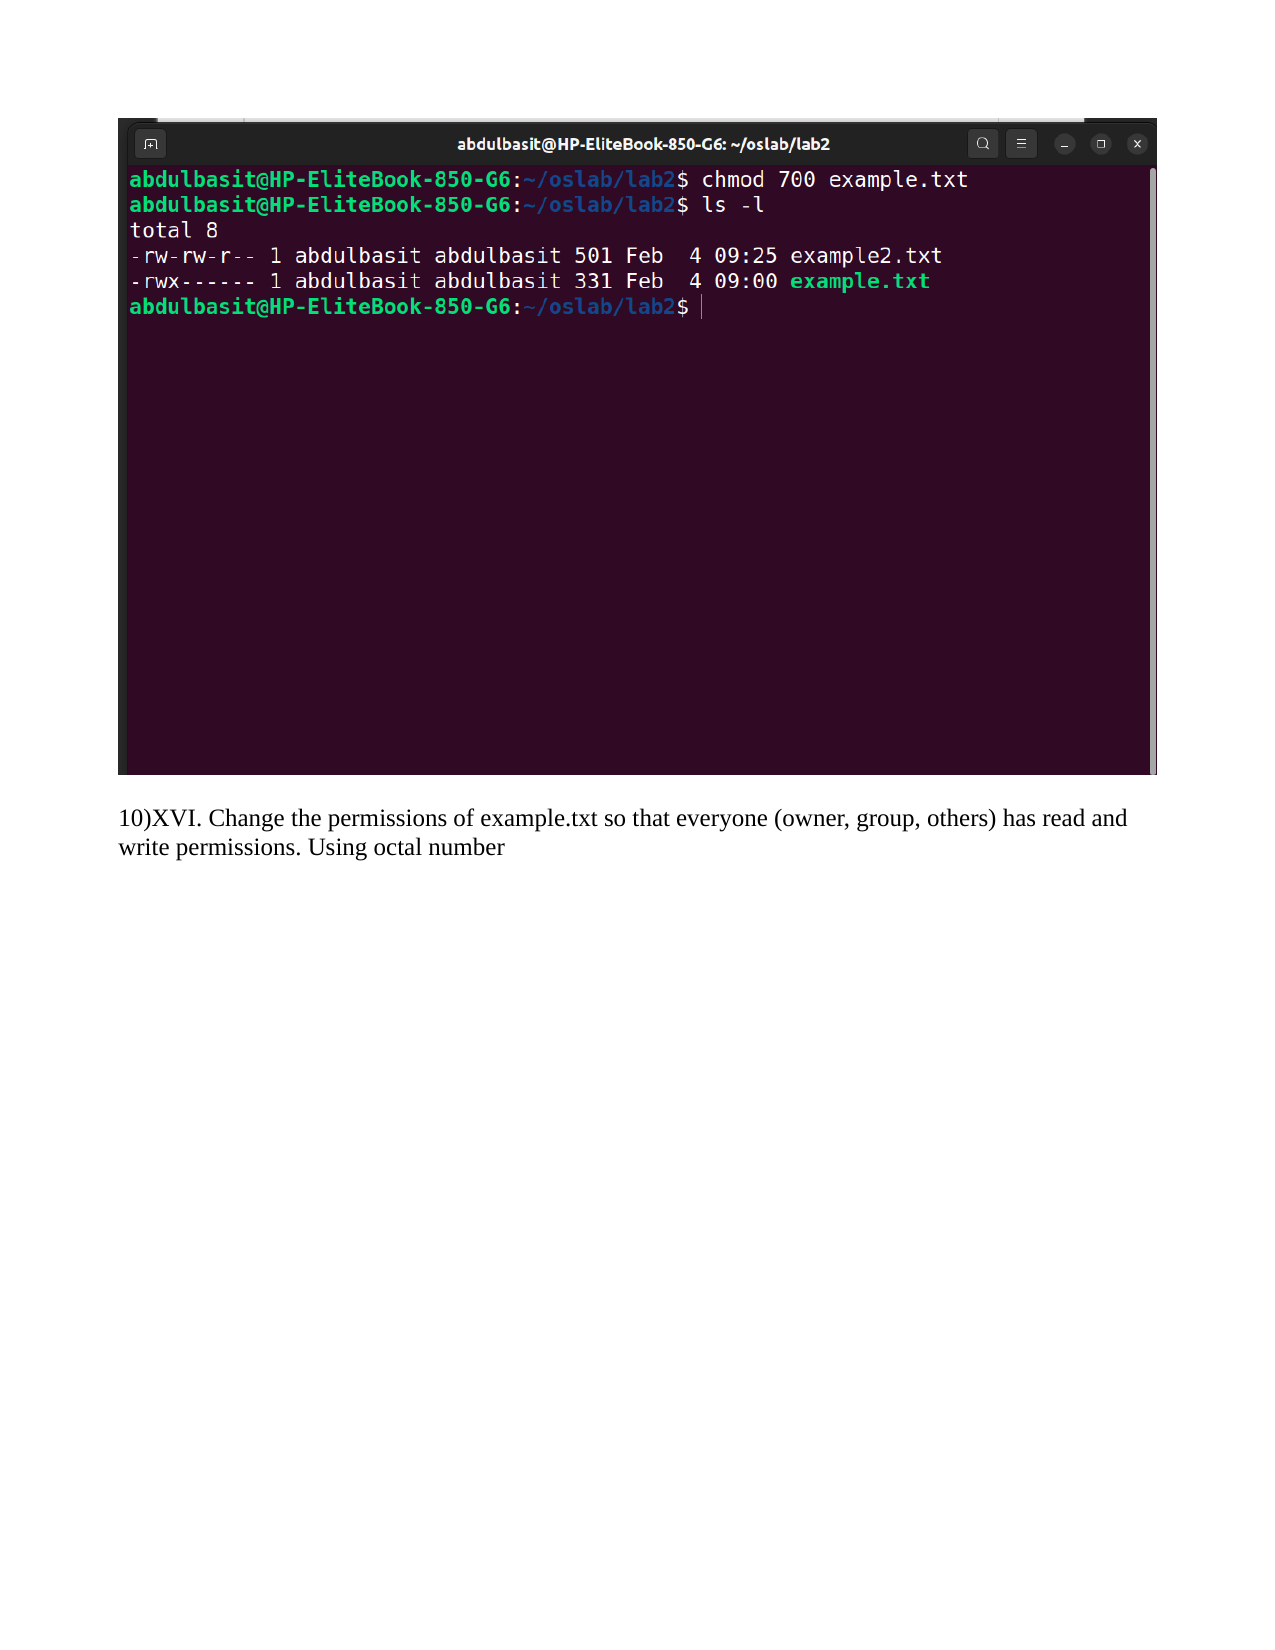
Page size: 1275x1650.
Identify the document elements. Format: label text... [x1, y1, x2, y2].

text write permissions. Using octal number [118, 832, 1157, 861]
picture [118, 118, 1157, 775]
text 10)XVI. Change the permissions of example.txt so that everyone (owner, group, others) has read and [118, 803, 1157, 832]
